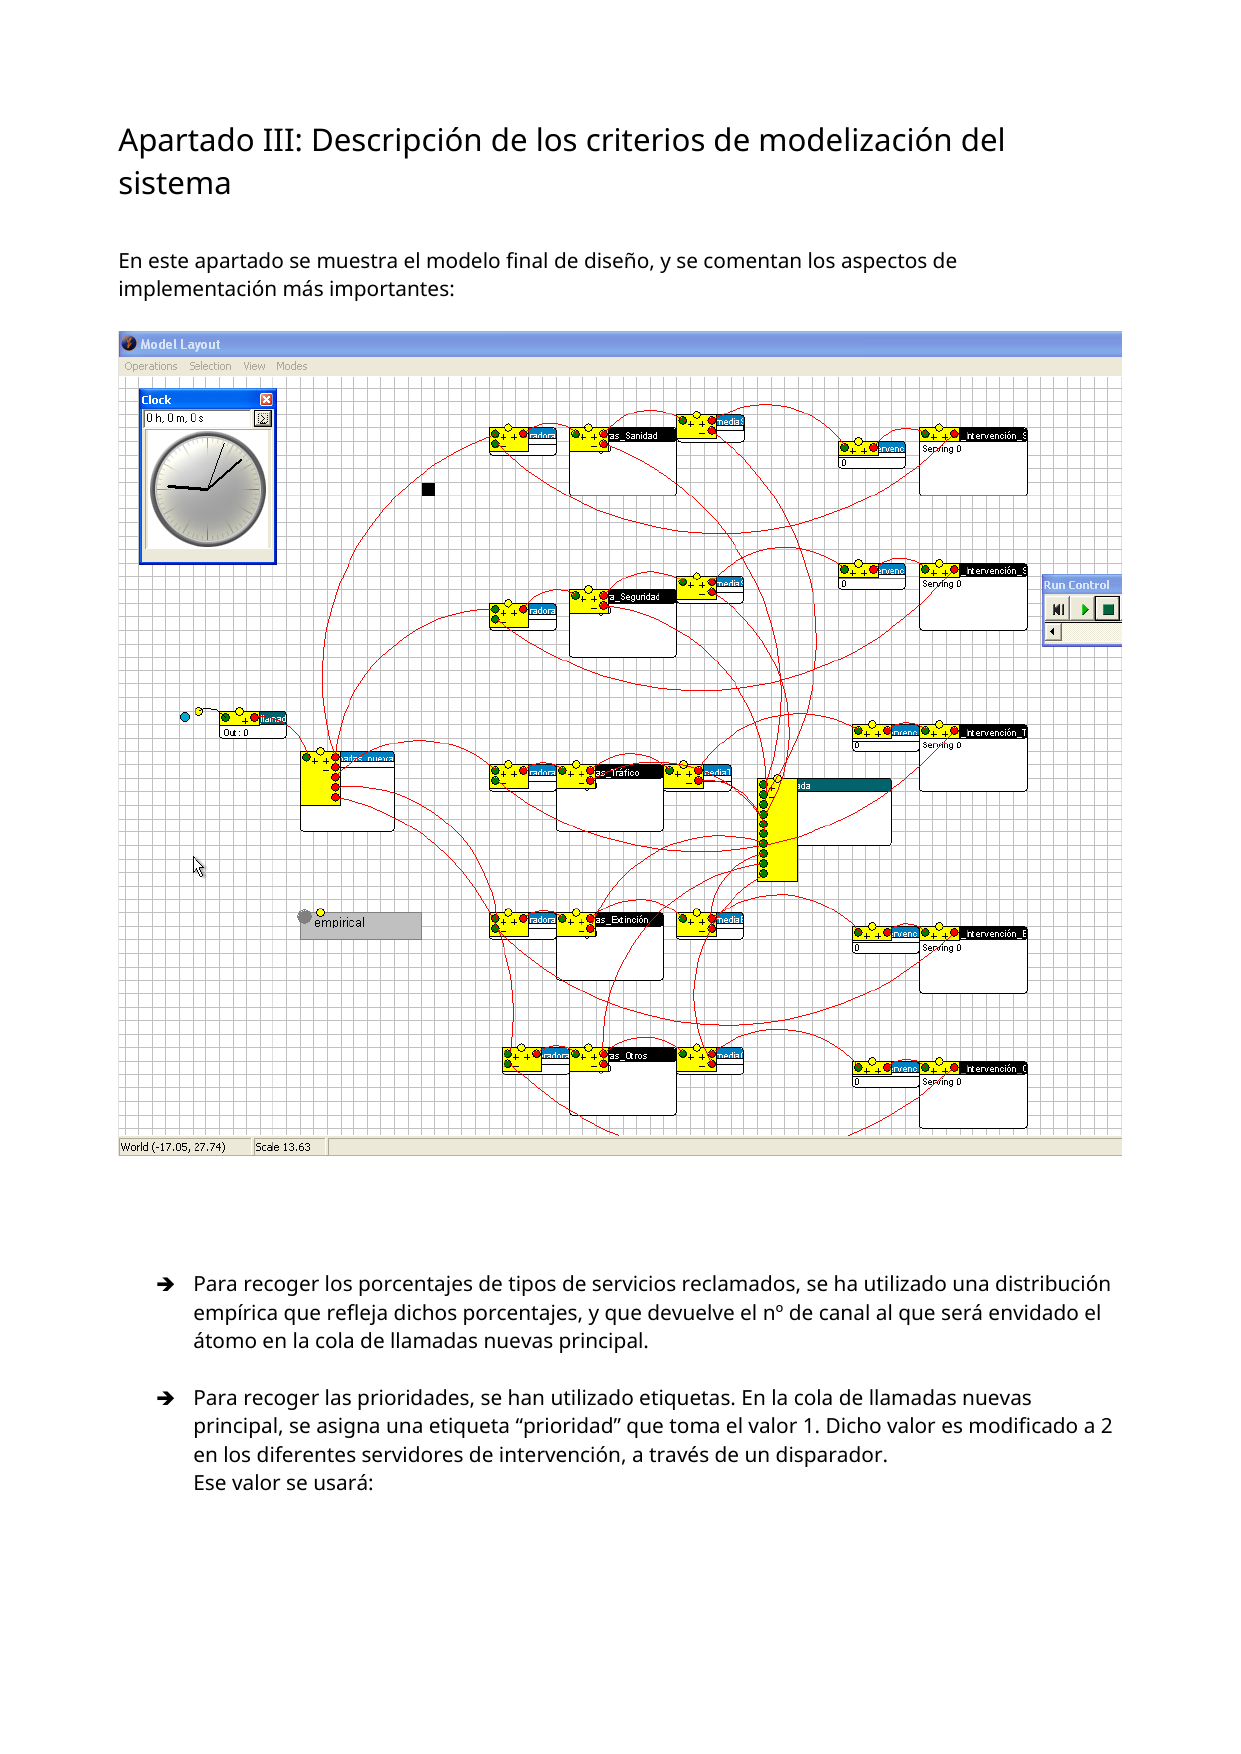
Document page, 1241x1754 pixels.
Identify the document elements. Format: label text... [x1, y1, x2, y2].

picture [118, 331, 1122, 1156]
list Para recoger los porcentajes de tipos de servicios reclamados, se ha utilizado una distribución empírica que refleja dichos porcentajes, y que devuelve el nº de canal al que será envidado el átomo en la cola de llamadas nuevas principal. [156, 1269, 1122, 1383]
list Para recoger las prioridades, se han utilizado etiquetas. En la cola de llamadas nuevas principal, se asigna una etiqueta “prioridad” que toma el valor 1. Dicho valor es modificado a 2 en los diferentes servidores de intervención, a través de un disparador. Ese valor se usará: [156, 1383, 1122, 1525]
text En este apartado se muestra el modelo final de diseño, y se comentan los aspectos de implementación más importantes: [118, 246, 1122, 303]
text Apartado III: Descripción de los criterios de modelización del sistema [118, 118, 1122, 203]
